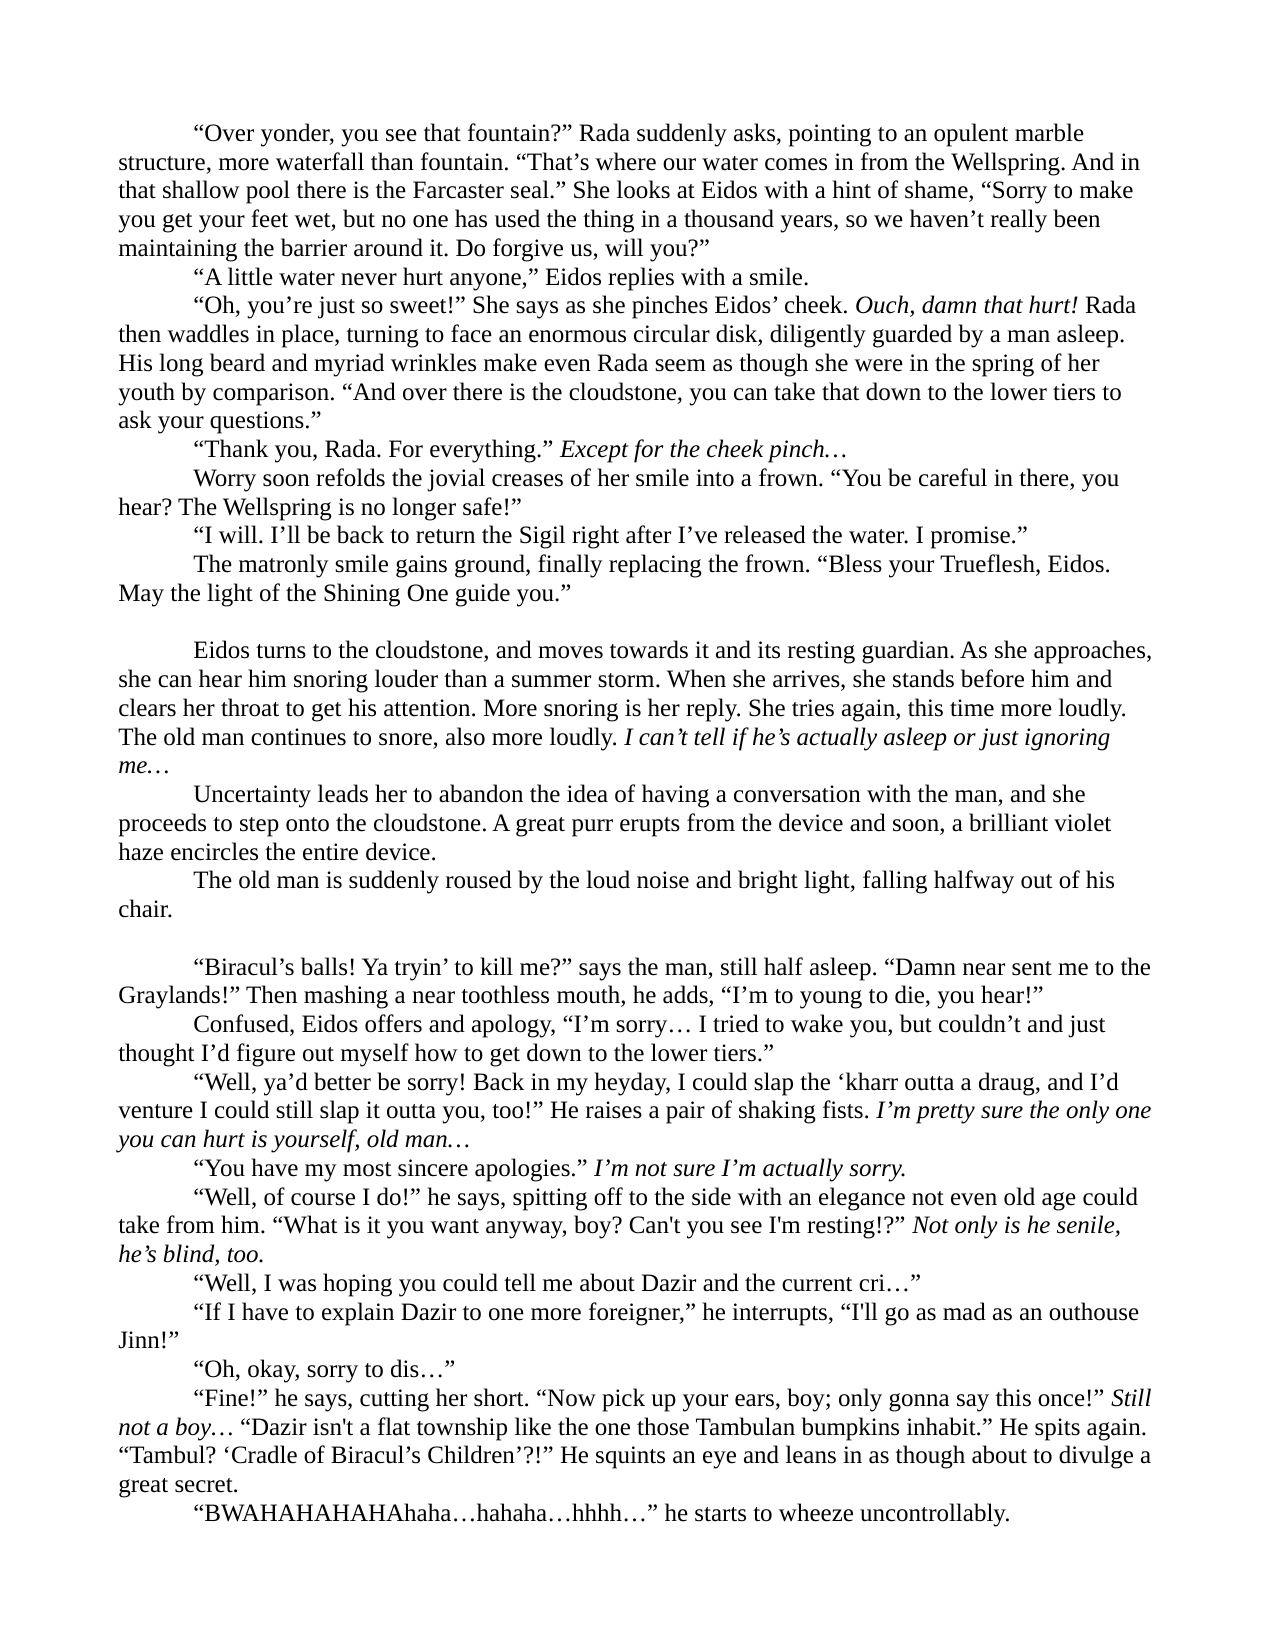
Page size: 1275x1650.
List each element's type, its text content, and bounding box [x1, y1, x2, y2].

text “Well, I was hoping you could tell me about Dazir and the current cri…” [118, 1268, 1157, 1297]
text “Oh, okay, sorry to dis…” [118, 1354, 1157, 1383]
text Eidos turns to the cloudstone, and moves towards it and its resting guardian. As she approaches, she can hear him snoring louder than a summer storm. When she arrives, she stands before him and clears her throat to get his attention. More snoring is her reply. She tries again, this time more loudly. The old man continues to snore, also more loudly. I can’t tell if he’s actually asleep or just ignoring me… [118, 636, 1157, 779]
text The matronly smile gains ground, finally replacing the frown. “Bless your Trueflesh, Eidos. May the light of the Shining One guide you.” [118, 549, 1157, 607]
text “If I have to explain Dazir to one more foreigner,” he interrupts, “I'll go as mad as an outhouse Jinn!” [118, 1297, 1157, 1354]
text “Well, of course I do!” he says, spitting off to the side with an elegance not even old age could take from him. “What is it you want anyway, boy? Can't you see I'm resting!?” Not only is he senile, he’s blind, too. [118, 1182, 1157, 1268]
text “Thank you, Rada. For everything.” Except for the cheek pinch… [118, 434, 1157, 463]
text “Biracul’s balls! Ya tryin’ to kill me?” says the man, still half asleep. “Damn near sent me to the Graylands!” Then mashing a near toothless mouth, he adds, “I’m to young to die, you hear!” [118, 952, 1157, 1009]
text “Over yonder, you see that fountain?” Rada suddenly asks, pointing to an opulent marble structure, more waterfall than fountain. “That’s where our water comes in from the Wellspring. And in that shallow pool there is the Farcaster seal.” She looks at Eidos with a hint of shame, “Sorry to make you get your feet wet, but no one has used the thing in a thousand years, so we haven’t really been maintaining the barrier around it. Do forgive us, will you?” [118, 118, 1157, 262]
text “Fine!” he says, cutting her short. “Now pick up your ears, boy; only gonna say this once!” Still not a boy… “Dazir isn't a flat township like the one those Tambulan bumpkins inhabit.” He spits again. “Tambul? ‘Cradle of Biracul’s Children’?!” He squints an eye and leans in as though about to divulge a great secret. [118, 1383, 1157, 1498]
text Confused, Eidos offers and apology, “I’m sorry… I tried to wake you, but couldn’t and just thought I’d figure out myself how to get down to the lower tiers.” [118, 1009, 1157, 1067]
text The old man is suddenly roused by the loud noise and bright light, falling halfway out of his chair. [118, 866, 1157, 923]
text Uncertainty leads her to abandon the idea of having a conversation with the man, and she proceeds to step onto the cloudstone. A great purr erupts from the device and soon, a brilliant violet haze encircles the entire device. [118, 779, 1157, 866]
text “Oh, you’re just so sweet!” She says as she pinches Eidos’ cheek. Ouch, damn that hurt! Rada then waddles in place, turning to face an enormous circular disk, diligently guarded by a man asleep. His long beard and myriad wrinkles make even Rada seem as though she were in the spring of her youth by comparison. “And over there is the cloudstone, you can take that down to the lower tiers to ask your questions.” [118, 291, 1157, 434]
text “Well, ya’d better be sorry! Back in my heyday, I could slap the ‘kharr outta a draug, and I’d venture I could still slap it outta you, too!” He raises a pair of shaking fists. I’m pretty sure the only one you can hurt is yourself, old man… [118, 1067, 1157, 1153]
text “A little water never hurt anyone,” Eidos replies with a smile. [118, 262, 1157, 291]
text Worry soon refolds the jovial creases of her smile into a frown. “You be careful in there, you hear? The Wellspring is no longer safe!” [118, 463, 1157, 521]
text “You have my most sincere apologies.” I’m not sure I’m actually sorry. [118, 1153, 1157, 1182]
text “I will. I’ll be back to return the Sigil right after I’ve released the water. I promise.” [118, 521, 1157, 549]
text “BWAHAHAHAHAhaha…hahaha…hhhh…” he starts to wheeze uncontrollably. [118, 1498, 1157, 1527]
